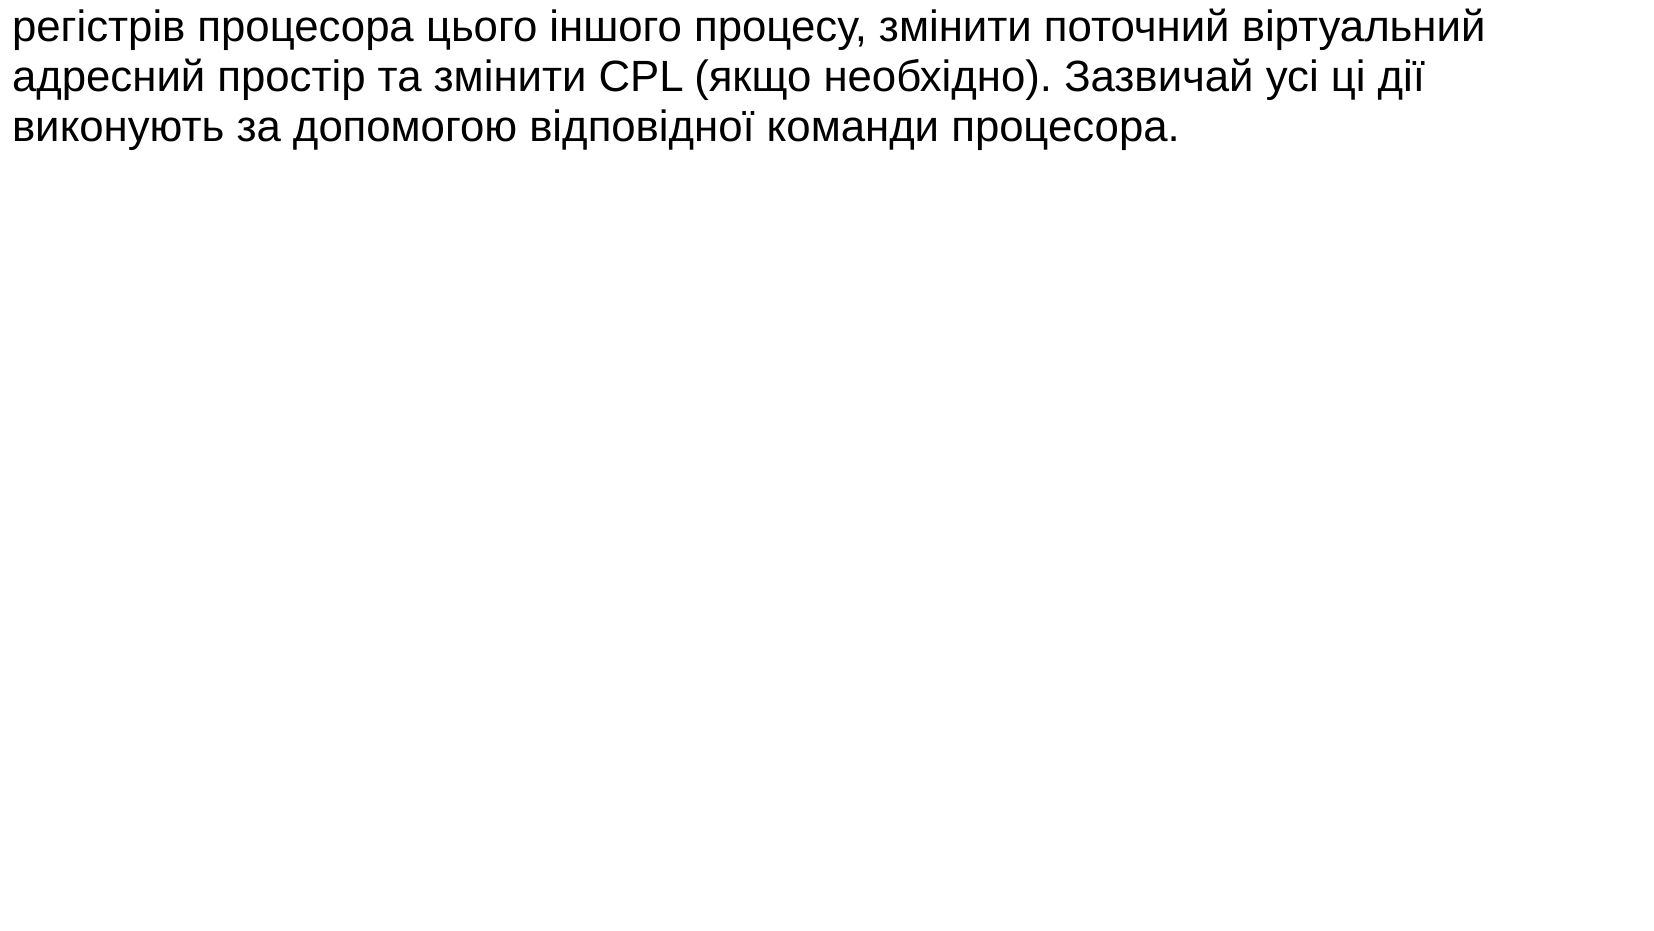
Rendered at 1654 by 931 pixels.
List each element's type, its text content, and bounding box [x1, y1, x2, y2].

text регістрів процесора цього іншого процесу, змінити поточний віртуальний адресний простір та змінити CPL (якщо необхідно). Зазвичай усі ці дії виконують за допомогою відповідної команди процесора. [12, 0, 1642, 151]
